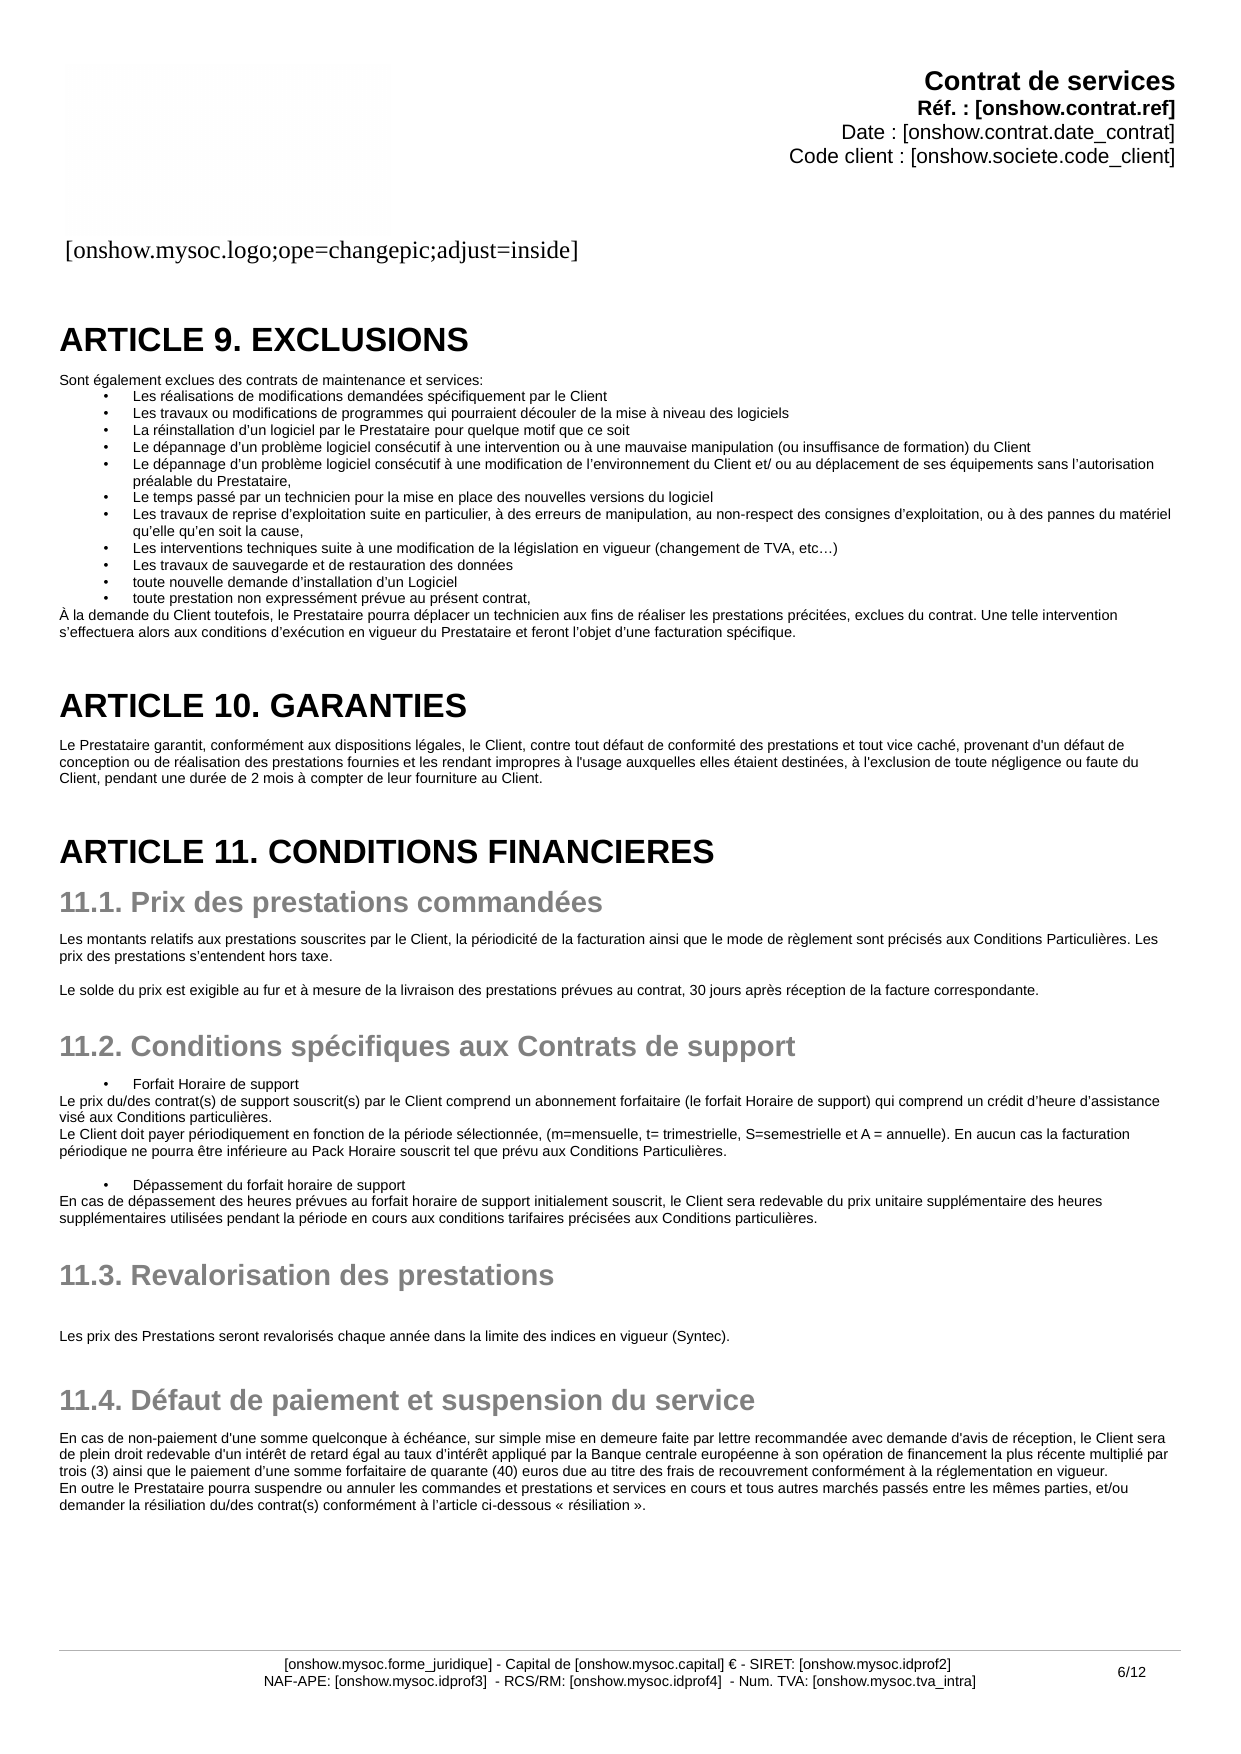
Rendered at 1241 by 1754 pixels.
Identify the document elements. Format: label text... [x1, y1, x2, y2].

list La réinstallation d’un logiciel par le Prestataire pour quelque motif que ce soit [103, 422, 1181, 438]
subtitle 11.4. Défaut de paiement et suspension du service [59, 1383, 1181, 1417]
list Les travaux de sauvegarde et de restauration des données [103, 556, 1181, 573]
list toute nouvelle demande d’installation d’un Logiciel [103, 573, 1181, 590]
subtitle 11.1. Prix des prestations commandées [59, 885, 1181, 918]
text À la demande du Client toutefois, le Prestataire pourra déplacer un technicien aux fins de réaliser les prestations précitées, exclues du contrat. Une telle intervention s’effectuera alors aux conditions d’exécution en vigueur du Prestataire et feront l’objet d’une facturation spécifique. [59, 607, 1181, 641]
text Le prix du/des contrat(s) de support souscrit(s) par le Client comprend un abonnement forfaitaire (le forfait Horaire de support) qui comprend un crédit d’heure d’assistance visé aux Conditions particulières. [59, 1092, 1181, 1126]
text Le Prestataire garantit, conformément aux dispositions légales, le Client, contre tout défaut de conformité des prestations et tout vice caché, provenant d'un défaut de conception ou de réalisation des prestations fournies et les rendant impropres à l'usage auxquelles elles étaient destinées, à l'exclusion de toute négligence ou faute du Client, pendant une durée de 2 mois à compter de leur fourniture au Client. [59, 737, 1181, 787]
text En outre le Prestataire pourra suspendre ou annuler les commandes et prestations et services en cours et tous autres marchés passés entre les mêmes parties, et/ou demander la résiliation du/des contrat(s) conformément à l’article ci-dessous « résiliation ». [59, 1479, 1181, 1513]
text Le Client doit payer périodiquement en fonction de la période sélectionnée, (m=mensuelle, t= trimestrielle, S=semestrielle et A = annuelle). En aucun cas la facturation périodique ne pourra être inférieure au Pack Horaire souscrit tel que prévu aux Conditions Particulières. [59, 1126, 1181, 1159]
text En cas de dépassement des heures prévues au forfait horaire de support initialement souscrit, le Client sera redevable du prix unitaire supplémentaire des heures supplémentaires utilisées pendant la période en cours aux conditions tarifaires précisées aux Conditions particulières. [59, 1193, 1181, 1227]
text Les montants relatifs aux prestations souscrites par le Client, la périodicité de la facturation ainsi que le mode de règlement sont précisés aux Conditions Particulières. Les prix des prestations s’entendent hors taxe. [59, 931, 1181, 964]
subtitle 11.3. Revalorisation des prestations [59, 1258, 1181, 1291]
picture [64, 64, 391, 236]
list Le temps passé par un technicien pour la mise en place des nouvelles versions du logiciel [103, 489, 1181, 506]
list Les travaux de reprise d’exploitation suite en particulier, à des erreurs de manipulation, au non-respect des consignes d’exploitation, ou à des pannes du matériel qu’elle qu’en soit la cause, [103, 506, 1181, 539]
list Les travaux ou modifications de programmes qui pourraient découler de la mise à niveau des logiciels [103, 405, 1181, 422]
list Les réalisations de modifications demandées spécifiquement par le Client [103, 388, 1181, 405]
list Les interventions techniques suite à une modification de la législation en vigueur (changement de TVA, etc…) [103, 539, 1181, 556]
subtitle ARTICLE 9. EXCLUSIONS [59, 320, 1181, 359]
text Le solde du prix est exigible au fur et à mesure de la livraison des prestations prévues au contrat, 30 jours après réception de la facture correspondante. [59, 981, 1181, 998]
text Sont également exclues des contrats de maintenance et services: [59, 371, 1181, 388]
list Le dépannage d’un problème logiciel consécutif à une modification de l’environnement du Client et/ ou au déplacement de ses équipements sans l’autorisation préalable du Prestataire, [103, 455, 1181, 489]
list Dépassement du forfait horaire de support [103, 1176, 1181, 1193]
subtitle 11.2. Conditions spécifiques aux Contrats de support [59, 1029, 1181, 1063]
text Les prix des Prestations seront revalorisés chaque année dans la limite des indices en vigueur (Syntec). [59, 1328, 1181, 1345]
list toute prestation non expressément prévue au présent contrat, [103, 590, 1181, 607]
list Forfait Horaire de support [103, 1075, 1181, 1092]
subtitle ARTICLE 11. CONDITIONS FINANCIERES [59, 832, 1181, 870]
list Le dépannage d’un problème logiciel consécutif à une intervention ou à une mauvaise manipulation (ou insuffisance de formation) du Client [103, 438, 1181, 455]
subtitle ARTICLE 10. GARANTIES [59, 685, 1181, 724]
text En cas de non-paiement d'une somme quelconque à échéance, sur simple mise en demeure faite par lettre recommandée avec demande d'avis de réception, le Client sera de plein droit redevable d'un intérêt de retard égal au taux d’intérêt appliqué par la Banque centrale européenne à son opération de financement la plus récente multiplié par trois (3) ainsi que le paiement d’une somme forfaitaire de quarante (40) euros due au titre des frais de recouvrement conformément à la réglementation en vigueur. [59, 1429, 1181, 1479]
